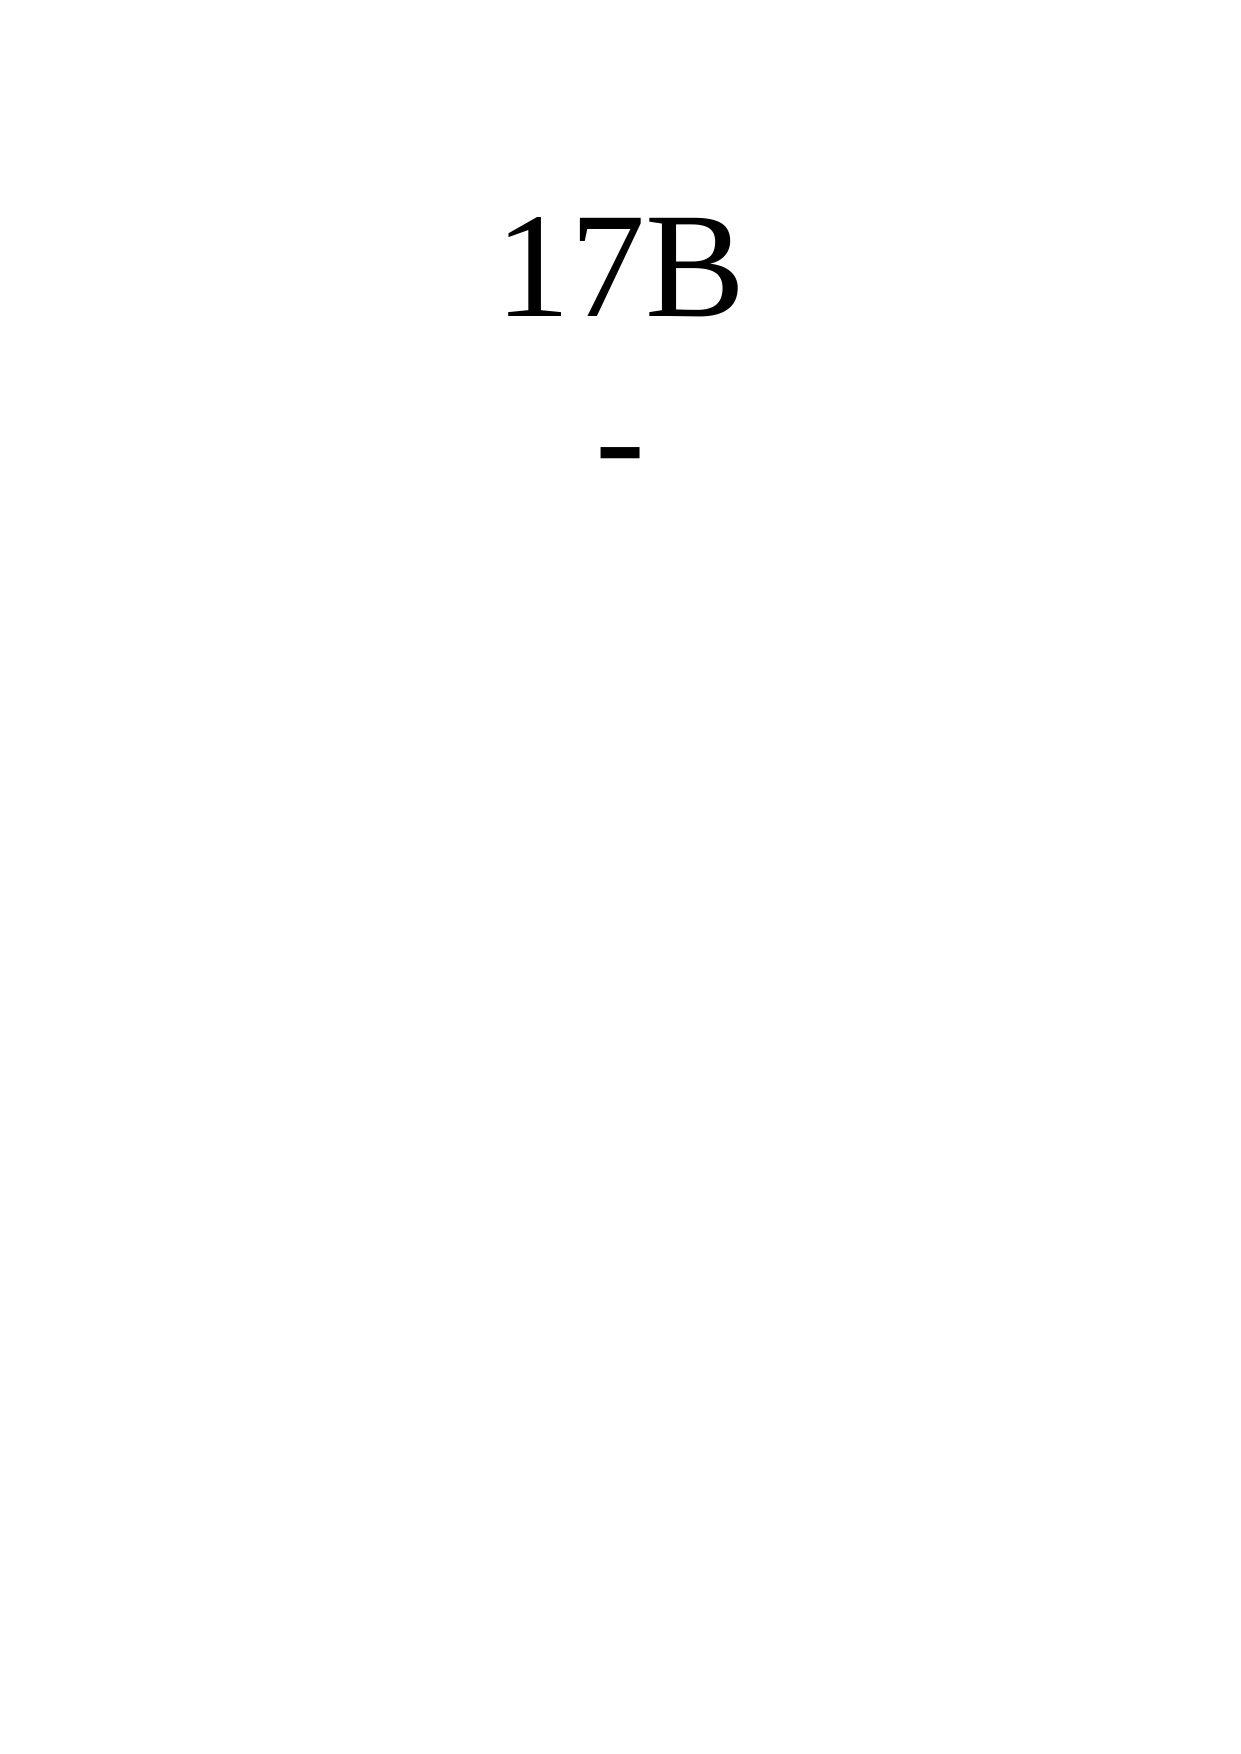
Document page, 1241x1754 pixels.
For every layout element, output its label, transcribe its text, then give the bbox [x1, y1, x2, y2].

text - [118, 349, 1122, 521]
text 17B [118, 176, 1122, 349]
